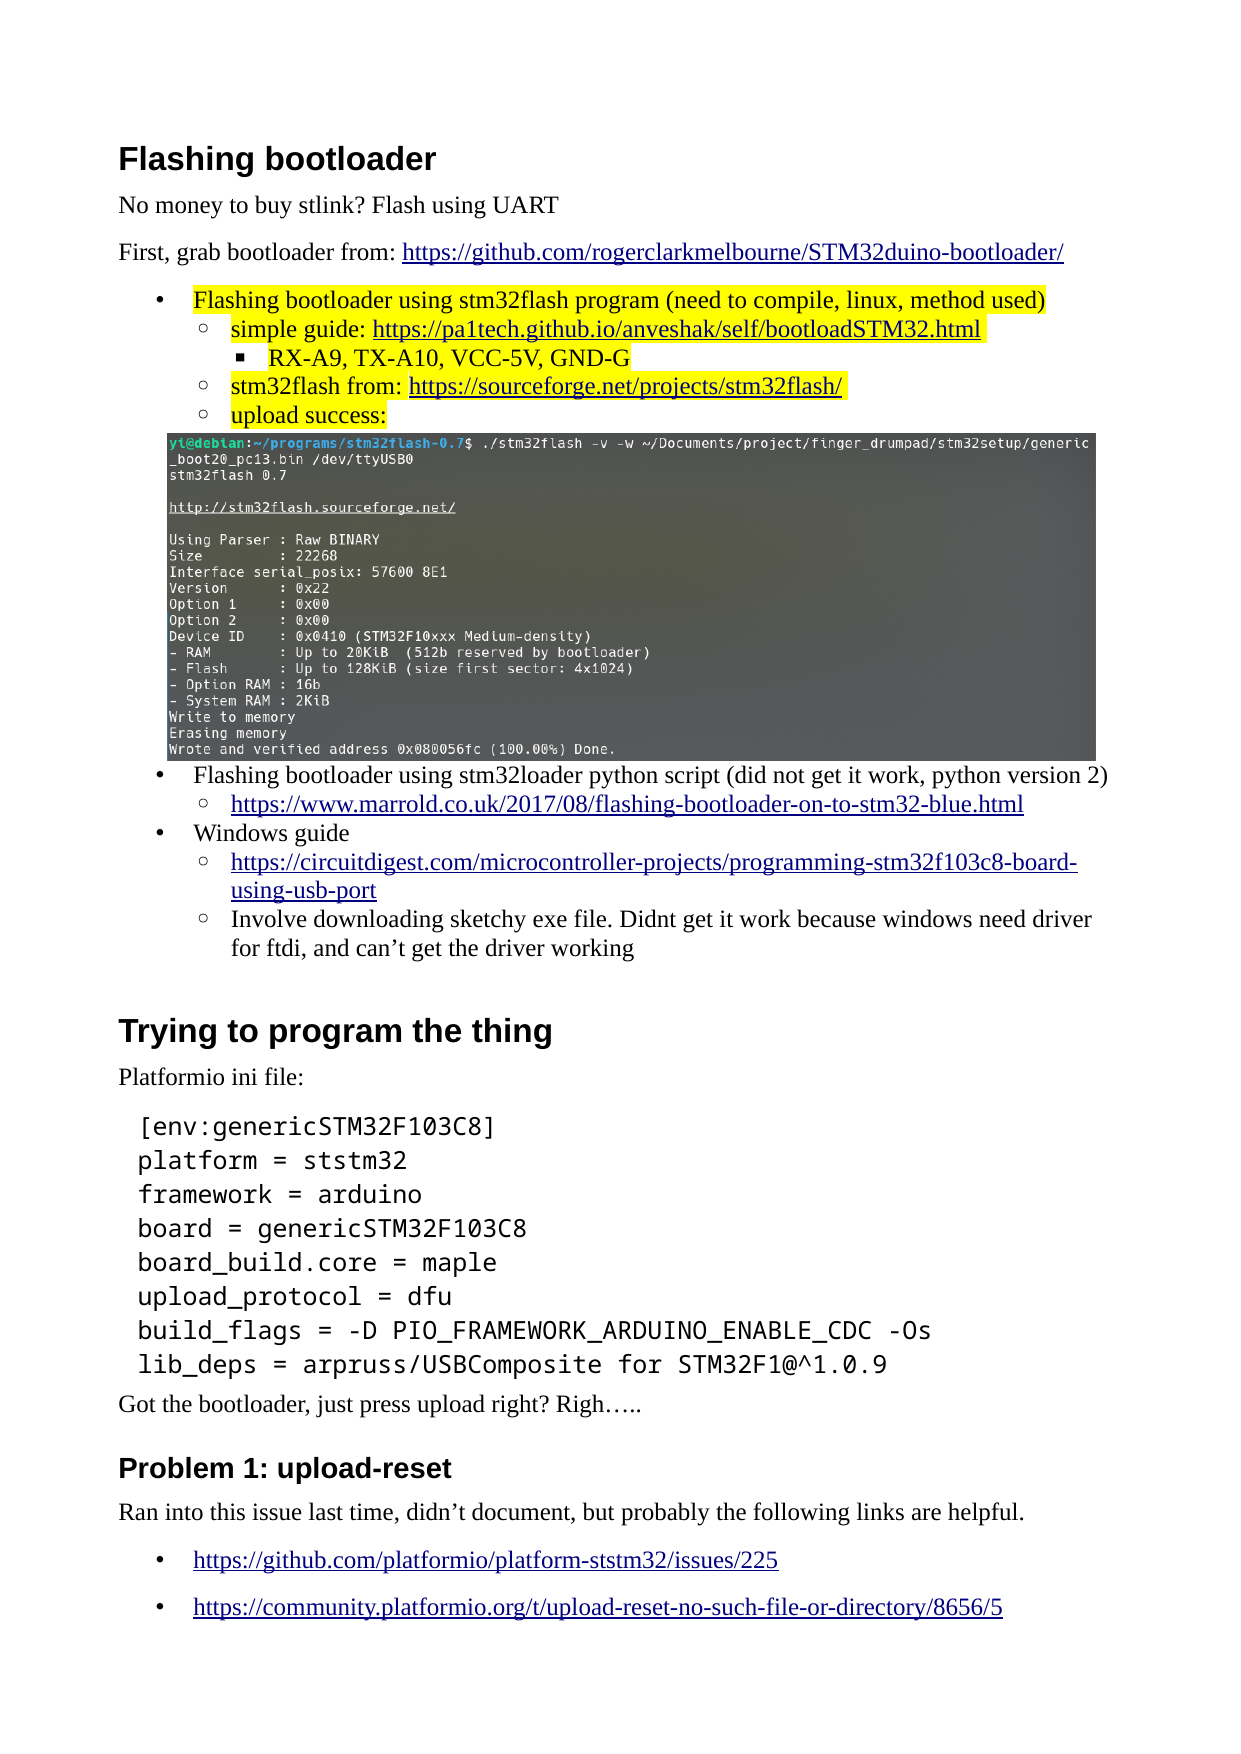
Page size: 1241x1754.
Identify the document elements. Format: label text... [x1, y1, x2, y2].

list simple guide: https://pa1tech.github.io/anveshak/self/bootloadSTM32.html [193, 314, 1122, 343]
subtitle Flashing bootloader [118, 139, 1122, 177]
list https://www.marrold.co.uk/2017/08/flashing-bootloader-on-to-stm32-blue.html [193, 789, 1122, 818]
list stm32flash from: https://sourceforge.net/projects/stm32flash/ [193, 371, 1122, 400]
text Got the bootloader, just press upload right? Righ….. [118, 1110, 1122, 1418]
text Ran into this issue last time, didn’t document, but probably the following links are helpful. [118, 1497, 1122, 1526]
text No money to buy stlink? Flash using UART [118, 190, 1122, 219]
text Platformio ini file: [118, 1062, 1122, 1091]
text First, grab bootloader from: https://github.com/rogerclarkmelbourne/STM32duino-bootloader/ [118, 237, 1122, 266]
list RX-A9, TX-A10, VCC-5V, GND-G [231, 343, 1122, 371]
list https://circuitdigest.com/microcontroller-projects/programming-stm32f103c8-board-using-usb-port [193, 847, 1122, 904]
list https://github.com/platformio/platform-ststm32/issues/225 [156, 1545, 1122, 1574]
list Flashing bootloader using stm32flash program (need to compile, linux, method used) [156, 285, 1122, 314]
subtitle Problem 1: upload-reset [118, 1451, 1122, 1485]
list upload success: [193, 400, 1122, 429]
picture [167, 433, 1096, 761]
list https://community.platformio.org/t/upload-reset-no-such-file-or-directory/8656/5 [156, 1592, 1122, 1621]
list Windows guide [156, 818, 1122, 847]
subtitle Trying to program the thing [118, 1011, 1122, 1050]
list Flashing bootloader using stm32loader python script (did not get it work, python version 2) [156, 429, 1122, 789]
list Involve downloading sketchy exe file. Didnt get it work because windows need driver for ftdi, and can’t get the driver working [193, 904, 1122, 962]
